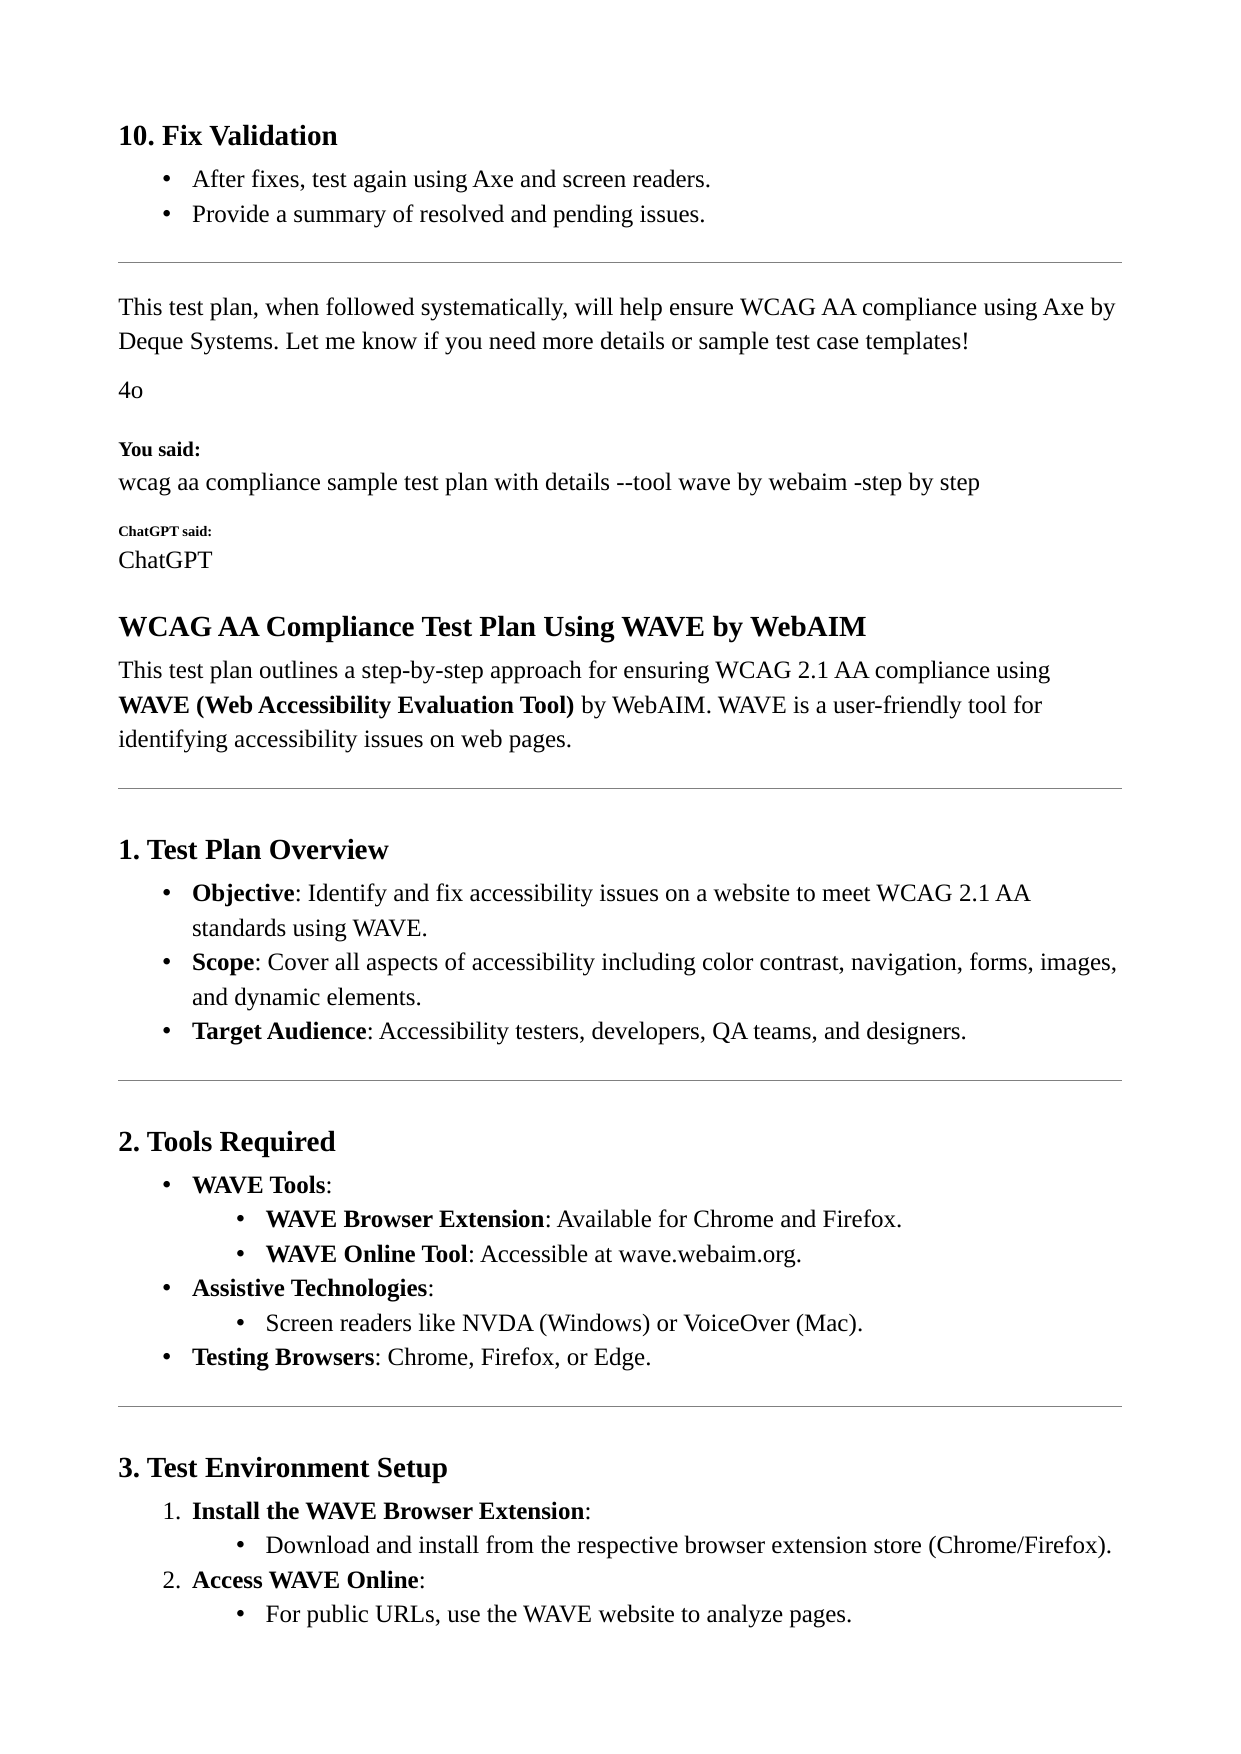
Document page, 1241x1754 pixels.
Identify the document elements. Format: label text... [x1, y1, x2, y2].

list Testing Browsers: Chrome, Firefox, or Edge. [162, 1342, 1122, 1371]
list Screen readers like NVDA (Windows) or VoiceOver (Mac). [236, 1308, 1122, 1337]
subtitle ChatGPT said: [118, 523, 1122, 539]
text This test plan, when followed systematically, will help ensure WCAG AA compliance using Axe by Deque Systems. Let me know if you need more details or sample test case templates! [118, 292, 1122, 355]
list Scope: Cover all aspects of accessibility including color contrast, navigation, forms, images, and dynamic elements. [162, 947, 1122, 1010]
subtitle 3. Test Environment Setup [118, 1450, 1122, 1484]
subtitle WCAG AA Compliance Test Plan Using WAVE by WebAIM [118, 609, 1122, 643]
subtitle 2. Tools Required [118, 1124, 1122, 1157]
subtitle 1. Test Plan Overview [118, 832, 1122, 866]
list WAVE Online Tool: Accessible at wave.webaim.org. [236, 1239, 1122, 1268]
list WAVE Tools: [162, 1170, 1122, 1199]
list Access WAVE Online: [162, 1565, 1122, 1594]
list For public URLs, use the WAVE website to analyze pages. [236, 1599, 1122, 1628]
list Install the WAVE Browser Extension: [162, 1496, 1122, 1525]
subtitle You said: [118, 437, 1122, 461]
list Objective: Identify and fix accessibility issues on a website to meet WCAG 2.1 AA standards using WAVE. [162, 878, 1122, 941]
text 4o [118, 375, 1122, 404]
text ChatGPT [118, 546, 1122, 574]
list After fixes, test again using Axe and screen readers. [162, 164, 1122, 193]
text This test plan outlines a step-by-step approach for ensuring WCAG 2.1 AA compliance using WAVE (Web Accessibility Evaluation Tool) by WebAIM. WAVE is a user-friendly tool for identifying accessibility issues on web pages. [118, 655, 1122, 753]
list Assistive Technologies: [162, 1273, 1122, 1302]
list Download and install from the respective browser extension store (Chrome/Firefox). [236, 1531, 1122, 1559]
list WAVE Browser Extension: Available for Chrome and Firefox. [236, 1204, 1122, 1233]
list Provide a summary of resolved and pending issues. [162, 199, 1122, 227]
list Target Audience: Accessibility testers, developers, QA teams, and designers. [162, 1016, 1122, 1045]
text wcag aa compliance sample test plan with details --tool wave by webaim -step by step [118, 467, 1122, 496]
subtitle 10. Fix Validation [118, 118, 1122, 152]
